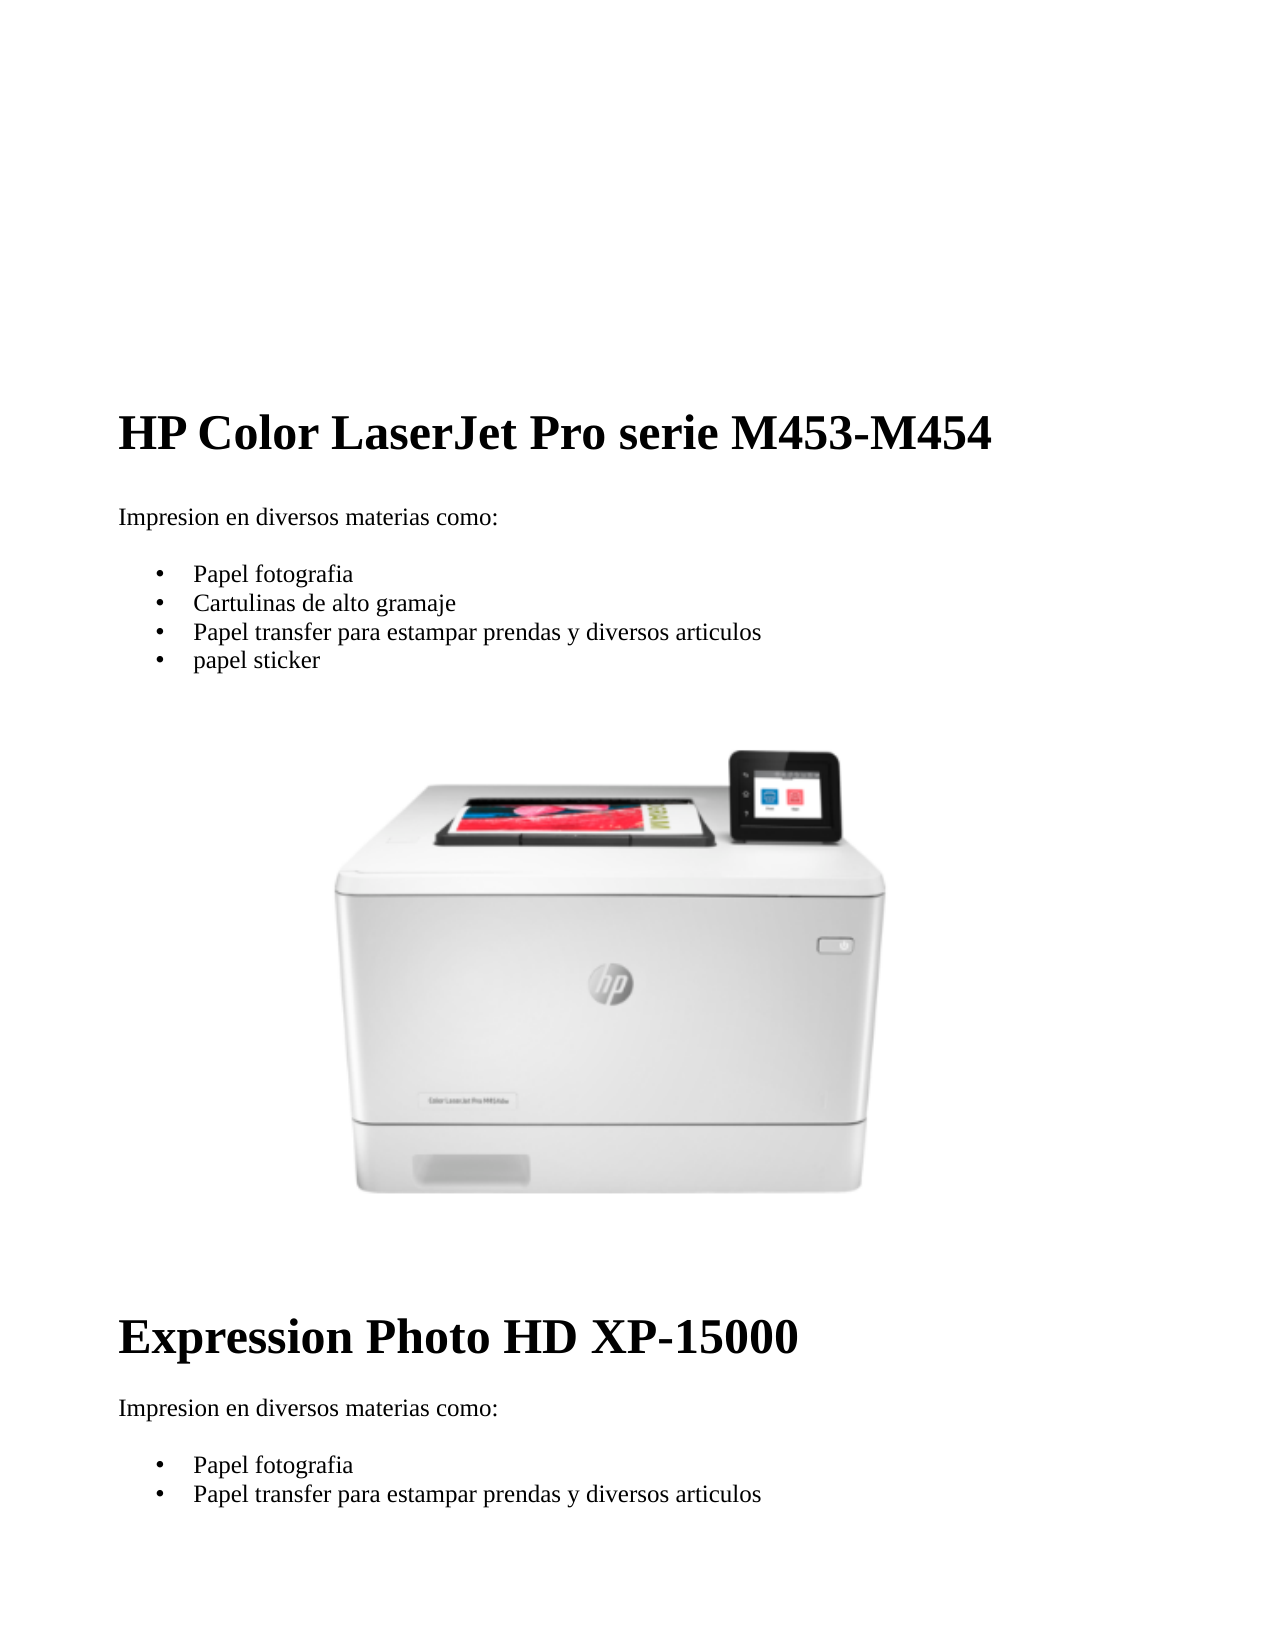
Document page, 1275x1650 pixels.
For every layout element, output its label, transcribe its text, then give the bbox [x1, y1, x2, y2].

list Papel fotografia [156, 559, 1157, 588]
list Papel fotografia [156, 1451, 1157, 1479]
picture [244, 706, 955, 1236]
list Papel transfer para estampar prendas y diversos articulos [156, 1479, 1157, 1508]
subtitle HP Color LaserJet Pro serie M453-M454 [118, 403, 1157, 461]
list Cartulinas de alto gramaje [156, 588, 1157, 617]
text Impresion en diversos materias como: [118, 1393, 1157, 1422]
list Papel transfer para estampar prendas y diversos articulos [156, 617, 1157, 646]
text Expression Photo HD XP-15000 [118, 1307, 1157, 1364]
text Impresion en diversos materias como: [118, 502, 1157, 531]
list papel sticker [156, 646, 1157, 674]
